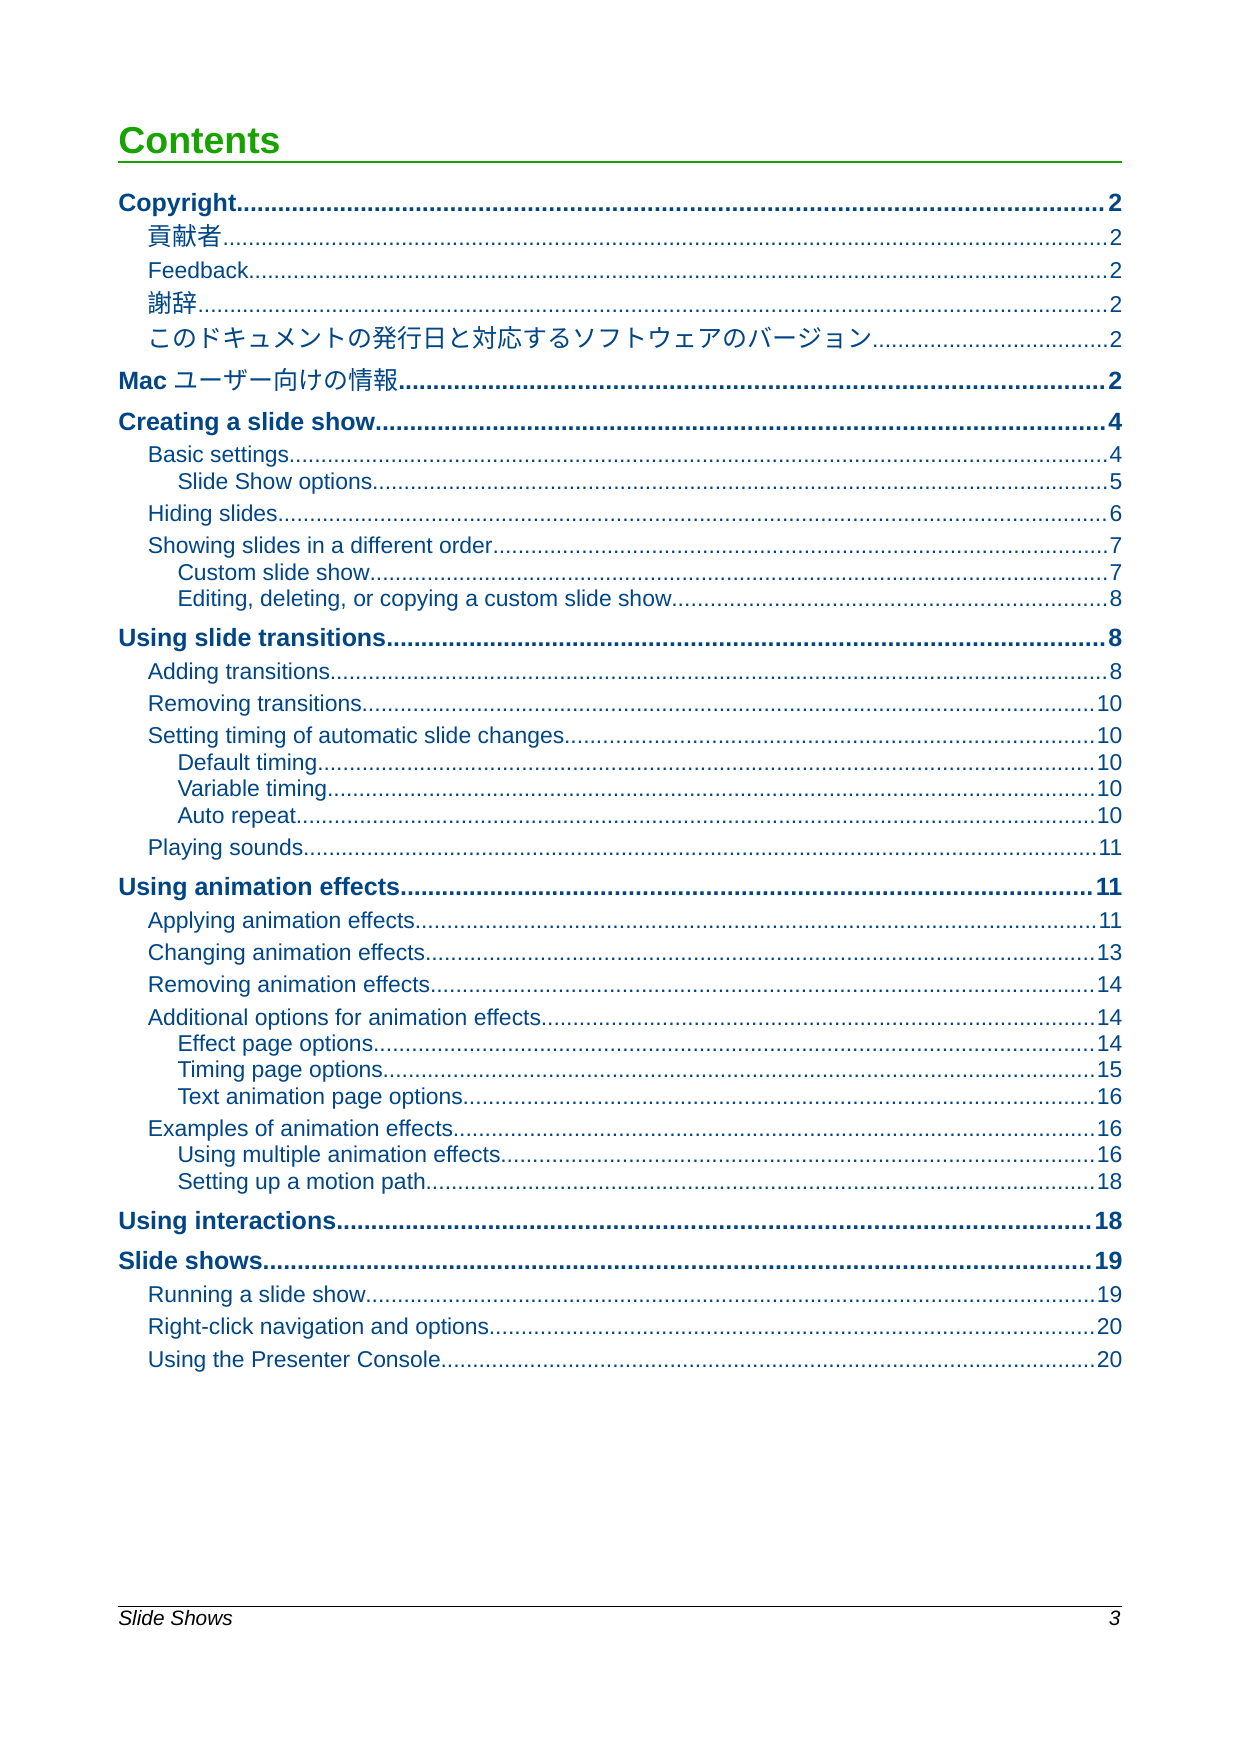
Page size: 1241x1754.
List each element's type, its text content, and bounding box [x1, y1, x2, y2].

text Slide shows 19 [118, 1246, 1122, 1275]
text Custom slide show 7 [177, 559, 1122, 585]
text Creating a slide show 4 [118, 407, 1122, 436]
text Auto repeat 10 [177, 802, 1122, 828]
text Examples of animation effects 16 [148, 1115, 1122, 1141]
text Setting up a motion path 18 [177, 1168, 1122, 1194]
text Default timing 10 [177, 749, 1122, 775]
text Additional options for animation effects 14 [148, 1003, 1122, 1030]
text Showing slides in a different order 7 [148, 532, 1122, 559]
text Removing animation effects 14 [148, 971, 1122, 998]
text Setting timing of automatic slide changes 10 [148, 722, 1122, 749]
text Timing page options 15 [177, 1056, 1122, 1083]
text 謝辞 2 [148, 289, 1122, 319]
text Removing transitions 10 [148, 690, 1122, 717]
text Using animation effects 11 [118, 872, 1122, 901]
text Slide Show options 5 [177, 468, 1122, 494]
text Variable timing 10 [177, 775, 1122, 802]
text Applying animation effects 11 [148, 907, 1122, 933]
text Feedback 2 [148, 257, 1122, 284]
text Using multiple animation effects 16 [177, 1141, 1122, 1168]
text Copyright 2 [118, 187, 1122, 216]
text Using interactions 18 [118, 1206, 1122, 1234]
text Contents [118, 118, 1122, 161]
text Basic settings 4 [148, 441, 1122, 468]
text Text animation page options 16 [177, 1083, 1122, 1109]
text Using the Presenter Console 20 [148, 1346, 1122, 1372]
text 貢献者 2 [148, 222, 1122, 251]
text Using slide transitions 8 [118, 623, 1122, 652]
text Effect page options 14 [177, 1030, 1122, 1056]
text Changing animation effects 13 [148, 939, 1122, 965]
text Editing, deleting, or copying a custom slide show 8 [177, 585, 1122, 611]
text Playing sounds 11 [148, 834, 1122, 860]
text このドキュメントの発行日と対応するソフトウェアのバージョン 2 [148, 325, 1122, 354]
text Adding transitions 8 [148, 658, 1122, 684]
text Running a slide show 19 [148, 1281, 1122, 1307]
text Right-click navigation and options 20 [148, 1313, 1122, 1339]
text Hiding slides 6 [148, 500, 1122, 526]
text Mac ユーザー向けの情報 2 [118, 366, 1122, 395]
